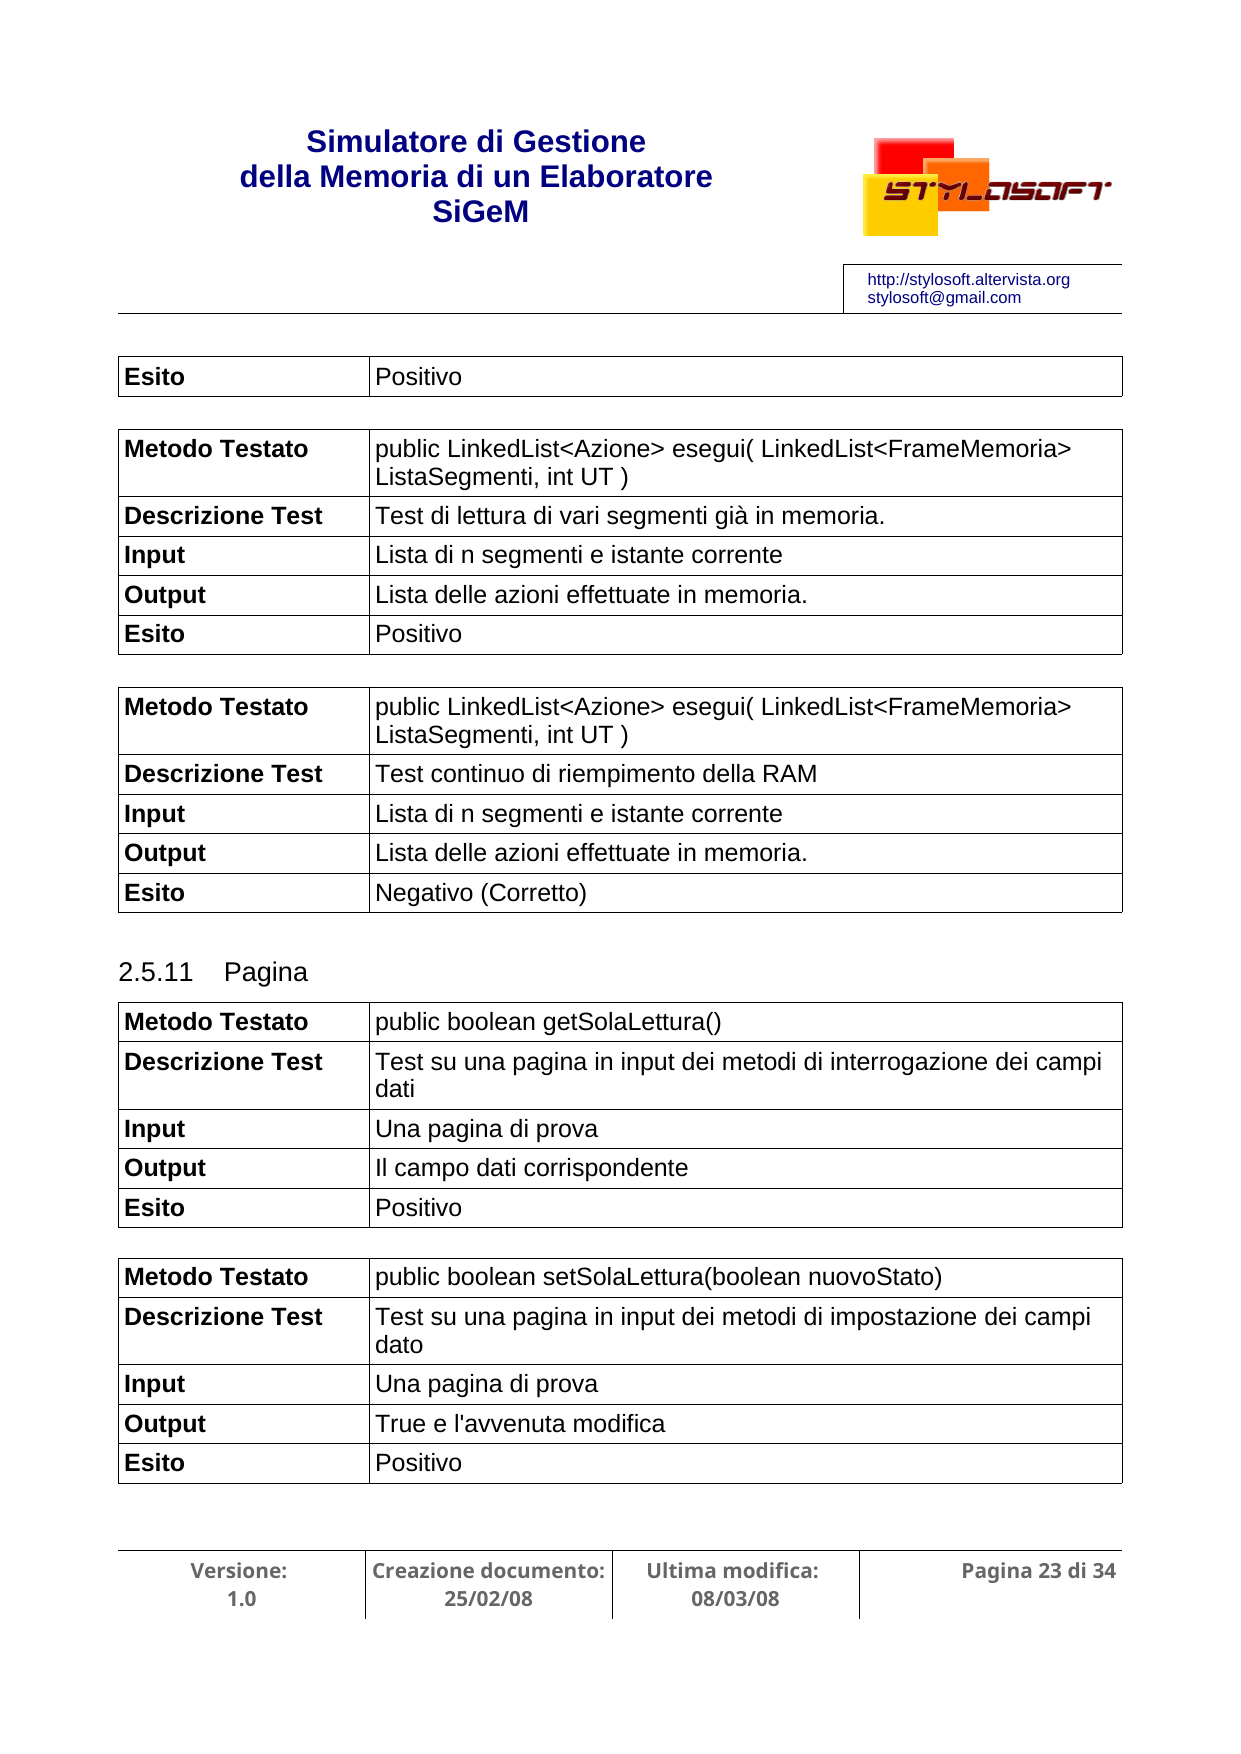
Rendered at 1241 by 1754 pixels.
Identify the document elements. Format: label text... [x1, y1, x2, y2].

table_header Metodo Testato [119, 430, 369, 496]
table_cell Input [119, 795, 369, 833]
table_cell Esito [119, 1189, 369, 1227]
table_cell Descrizione Test [119, 497, 369, 536]
table_header public LinkedList<Azione> esegui( LinkedList<FrameMemoria> ListaSegmenti, int UT ) [370, 430, 1122, 496]
table_cell Positivo [370, 616, 1122, 654]
table_cell Output [119, 834, 369, 872]
table_cell Lista di n segmenti e istante corrente [370, 537, 1122, 575]
table_cell Output [119, 1149, 369, 1188]
table_cell Positivo [370, 1444, 1122, 1483]
table_header public boolean setSolaLettura(boolean nuovoStato) [370, 1259, 1122, 1297]
table_header Metodo Testato [119, 1003, 369, 1041]
table_cell Esito [119, 357, 369, 396]
table_cell Descrizione Test [119, 1298, 369, 1364]
table_cell Esito [119, 874, 369, 912]
table_cell True e l'avvenuta modifica [370, 1405, 1122, 1443]
table_cell Input [119, 1110, 369, 1148]
table_cell Positivo [370, 1189, 1122, 1227]
table_cell Una pagina di prova [370, 1365, 1122, 1404]
table_cell Descrizione Test [119, 1042, 369, 1109]
table_cell Test continuo di riempimento della RAM [370, 755, 1122, 793]
table_cell Test su una pagina in input dei metodi di impostazione dei campi dato [370, 1298, 1122, 1364]
table_cell Positivo [370, 357, 1122, 396]
table_header Metodo Testato [119, 1259, 369, 1297]
table_header Metodo Testato [119, 688, 369, 754]
table_cell Input [119, 1365, 369, 1404]
table_cell Lista di n segmenti e istante corrente [370, 795, 1122, 833]
table_cell Il campo dati corrispondente [370, 1149, 1122, 1188]
table_cell Una pagina di prova [370, 1110, 1122, 1148]
table_cell Lista delle azioni effettuate in memoria. [370, 834, 1122, 872]
picture [848, 123, 1117, 247]
table_cell Descrizione Test [119, 755, 369, 793]
table_header public boolean getSolaLettura() [370, 1003, 1122, 1041]
table_cell Test su una pagina in input dei metodi di interrogazione dei campi dati [370, 1042, 1122, 1109]
table_cell Test di lettura di vari segmenti già in memoria. [370, 497, 1122, 536]
table_cell Input [119, 537, 369, 575]
table_header public LinkedList<Azione> esegui( LinkedList<FrameMemoria> ListaSegmenti, int UT ) [370, 688, 1122, 754]
table_cell Negativo (Corretto) [370, 874, 1122, 912]
table_cell Esito [119, 616, 369, 654]
table_cell Output [119, 576, 369, 614]
table_cell Lista delle azioni effettuate in memoria. [370, 576, 1122, 614]
table_cell Output [119, 1405, 369, 1443]
table_cell Esito [119, 1444, 369, 1483]
subtitle Pagina [118, 957, 1122, 987]
